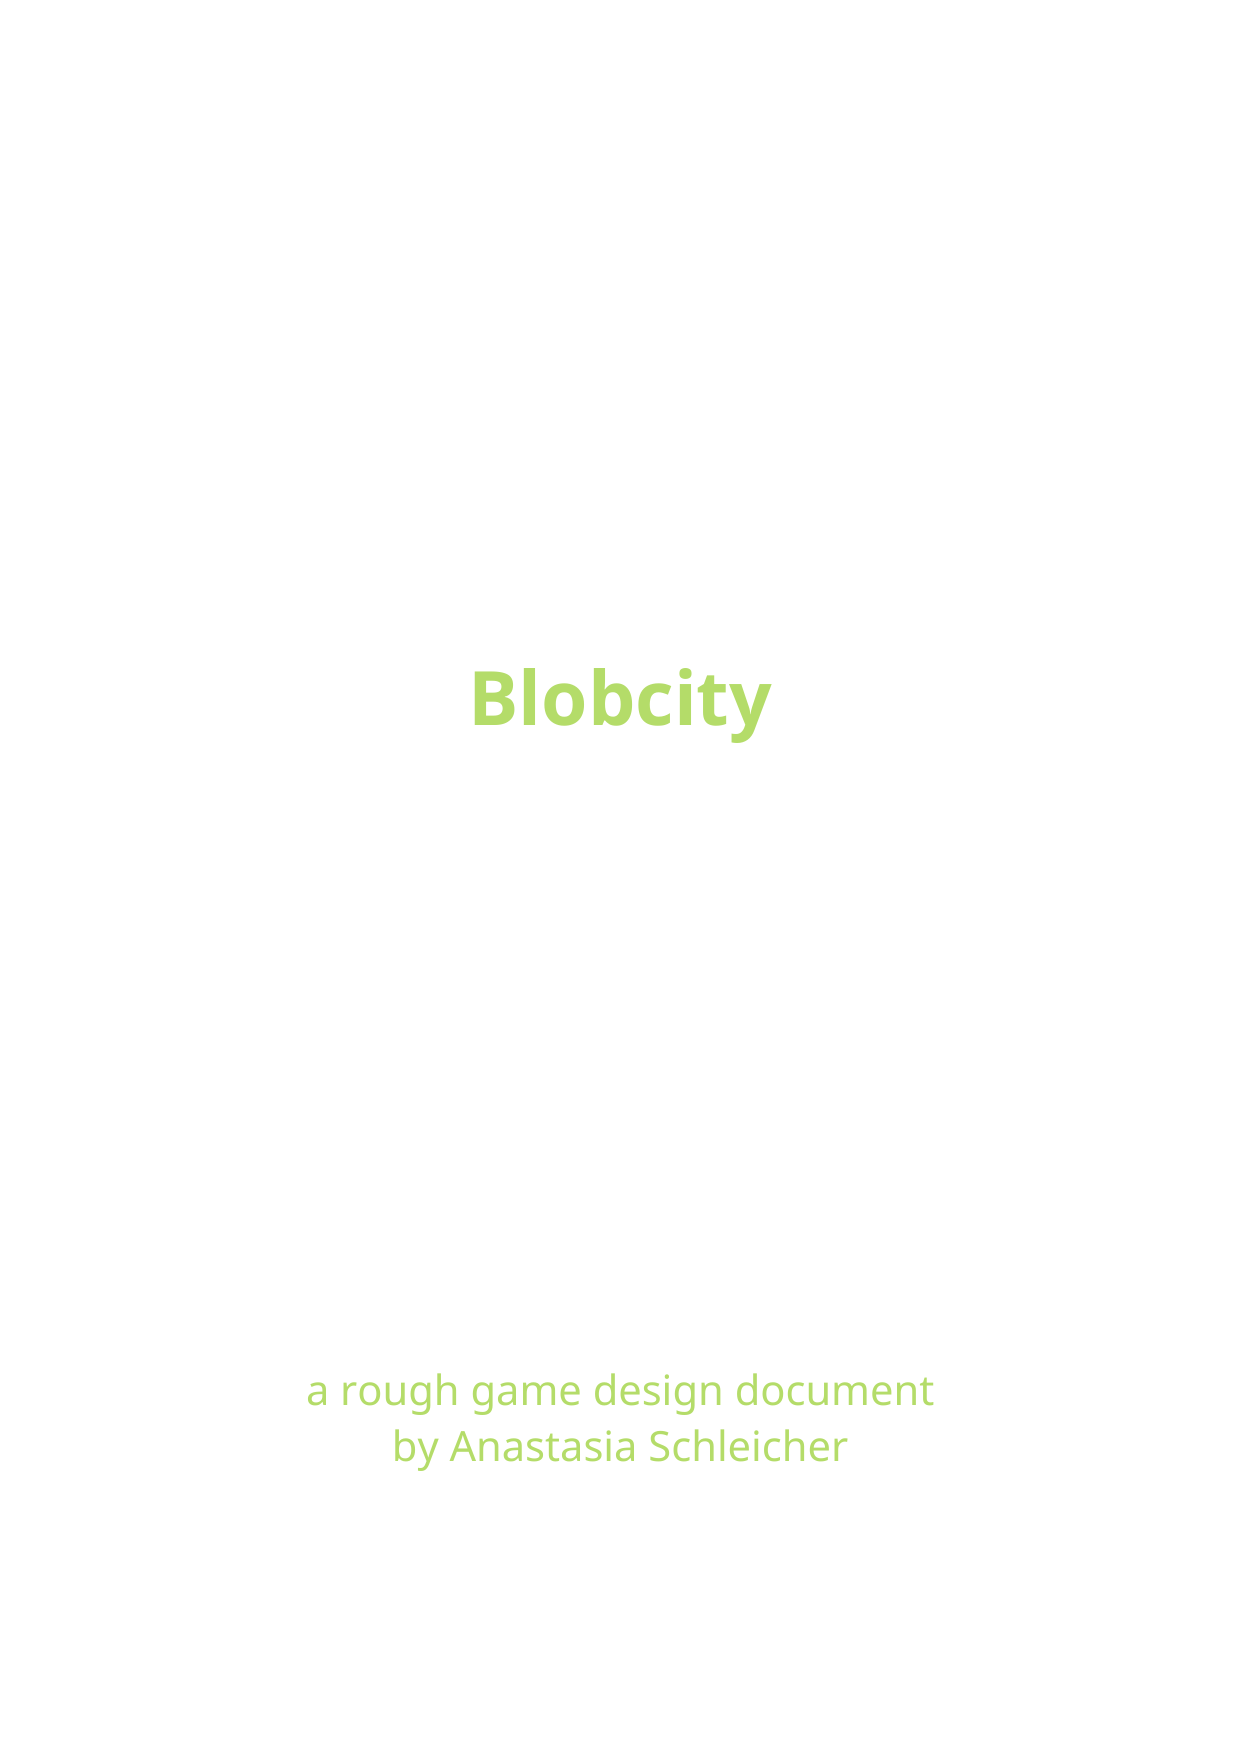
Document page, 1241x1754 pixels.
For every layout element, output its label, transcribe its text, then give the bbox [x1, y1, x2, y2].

text by Anastasia Schleicher [118, 1417, 1122, 1474]
text Blobcity [118, 645, 1122, 747]
text a rough game design document [118, 1361, 1122, 1417]
